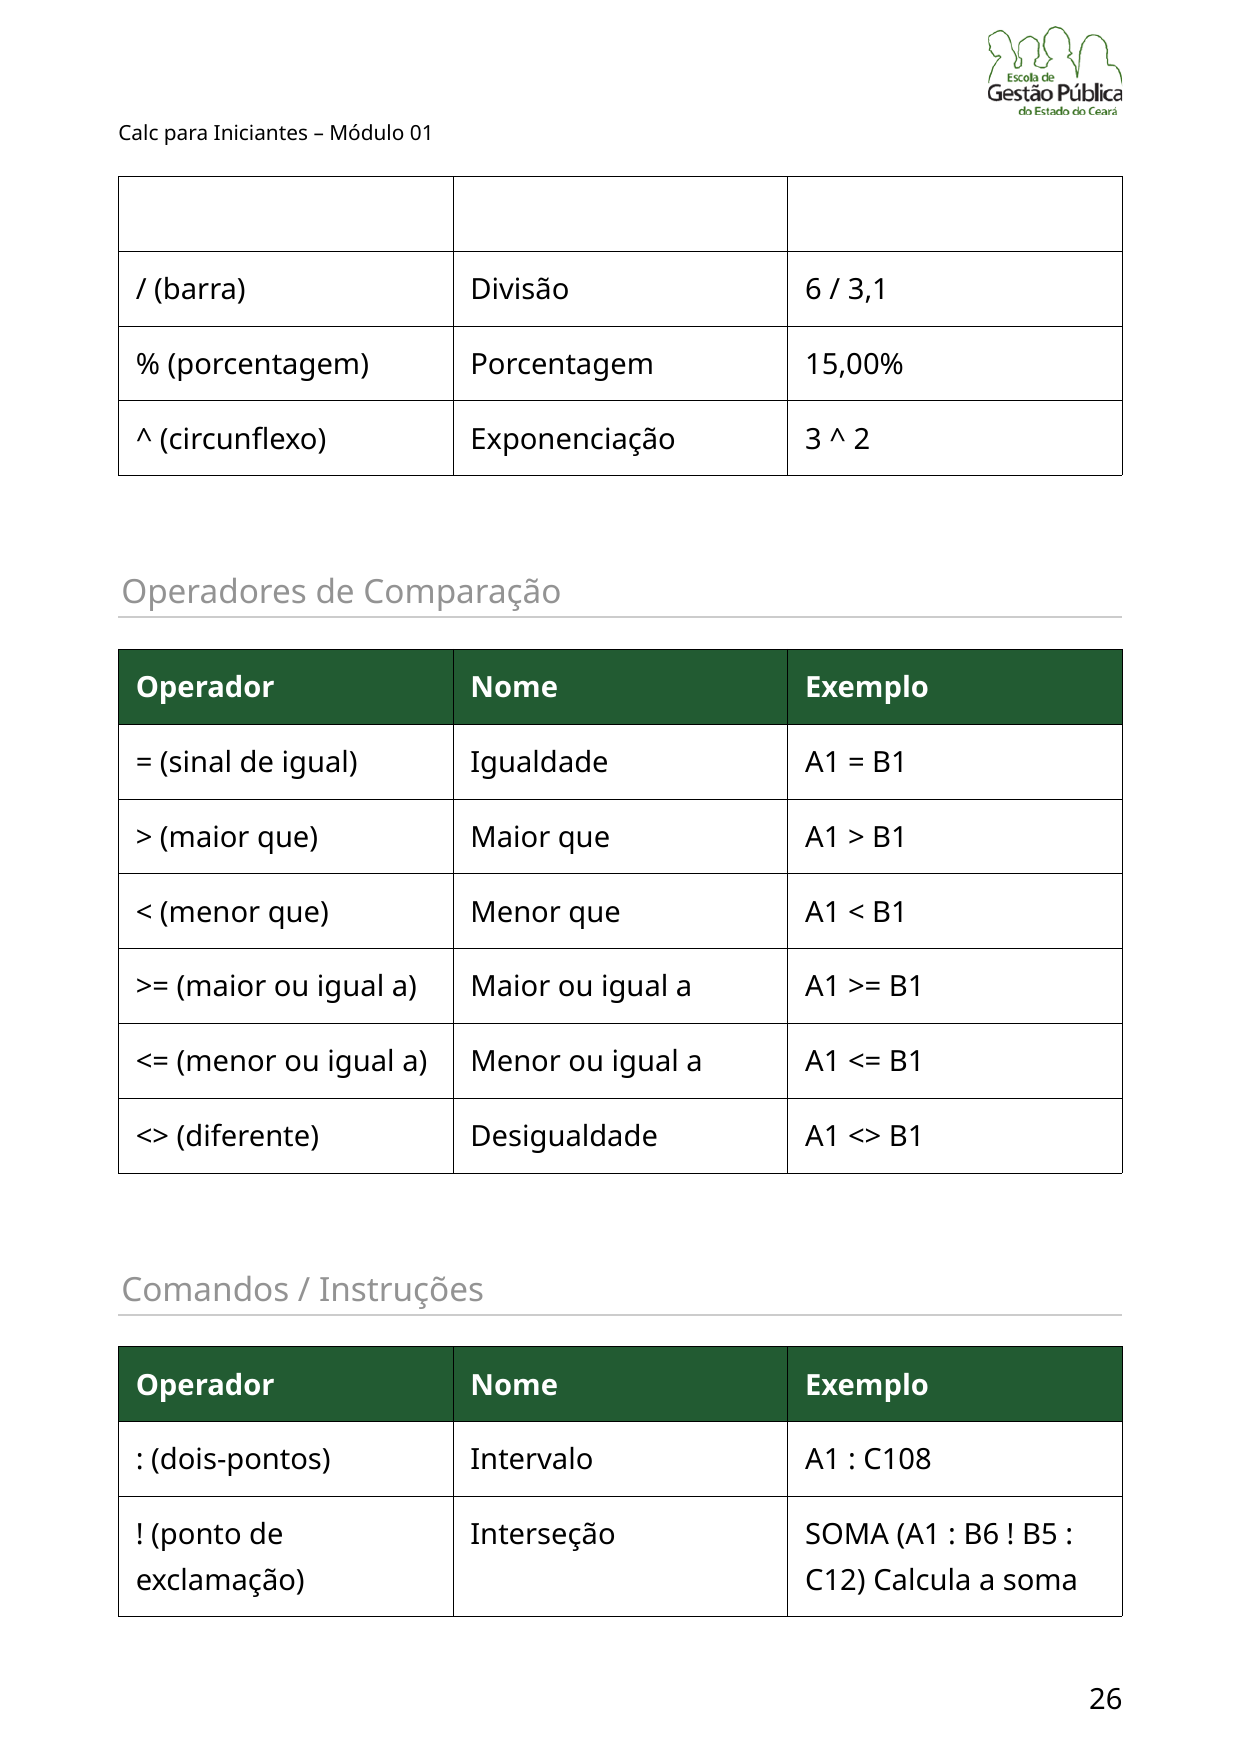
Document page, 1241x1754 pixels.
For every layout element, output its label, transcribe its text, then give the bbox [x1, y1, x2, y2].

table_cell : (dois-pontos) [119, 1422, 453, 1496]
table_cell > (maior que) [119, 800, 453, 873]
table_cell Menor que [454, 874, 787, 948]
table_cell [454, 177, 787, 251]
table_cell Porcentagem [454, 327, 787, 400]
table_cell A1 > B1 [788, 800, 1122, 873]
table_cell 3 ^ 2 [788, 401, 1122, 475]
table_header Exemplo [788, 650, 1122, 724]
table_cell Igualdade [454, 725, 787, 798]
table_header Nome [454, 1347, 787, 1421]
table_cell A1 = B1 [788, 725, 1122, 798]
table_cell Exponenciação [454, 401, 787, 475]
subtitle Comandos / Instruções [118, 1262, 1122, 1314]
table_cell Intervalo [454, 1422, 787, 1496]
table_cell < (menor que) [119, 874, 453, 948]
table_header Nome [454, 650, 787, 724]
table_cell <= (menor ou igual a) [119, 1024, 453, 1098]
table_cell [119, 177, 453, 251]
table_cell Desigualdade [454, 1099, 787, 1172]
table_cell A1 < B1 [788, 874, 1122, 948]
table_cell 15,00% [788, 327, 1122, 400]
picture [118, 26, 1123, 115]
table_cell % (porcentagem) [119, 327, 453, 400]
table_cell A1 <= B1 [788, 1024, 1122, 1098]
table_cell SOMA (A1 : B6 ! B5 : C12) Calcula a soma [788, 1497, 1122, 1616]
table_cell = (sinal de igual) [119, 725, 453, 798]
table_cell >= (maior ou igual a) [119, 949, 453, 1023]
table_cell [788, 177, 1122, 251]
table_header Exemplo [788, 1347, 1122, 1421]
table_header Operador [119, 1347, 453, 1421]
table_header Operador [119, 650, 453, 724]
table_cell A1 <> B1 [788, 1099, 1122, 1172]
table_cell Menor ou igual a [454, 1024, 787, 1098]
table_cell A1 : C108 [788, 1422, 1122, 1496]
table_cell Maior ou igual a [454, 949, 787, 1023]
table_cell ! (ponto de exclamação) [119, 1497, 453, 1616]
table_cell A1 >= B1 [788, 949, 1122, 1023]
table_cell 6 / 3,1 [788, 252, 1122, 326]
table_cell / (barra) [119, 252, 453, 326]
table_cell ^ (circunflexo) [119, 401, 453, 475]
table_cell <> (diferente) [119, 1099, 453, 1172]
table_cell Interseção [454, 1497, 787, 1616]
table_cell Divisão [454, 252, 787, 326]
table_cell Maior que [454, 800, 787, 873]
subtitle Operadores de Comparação [118, 565, 1122, 616]
